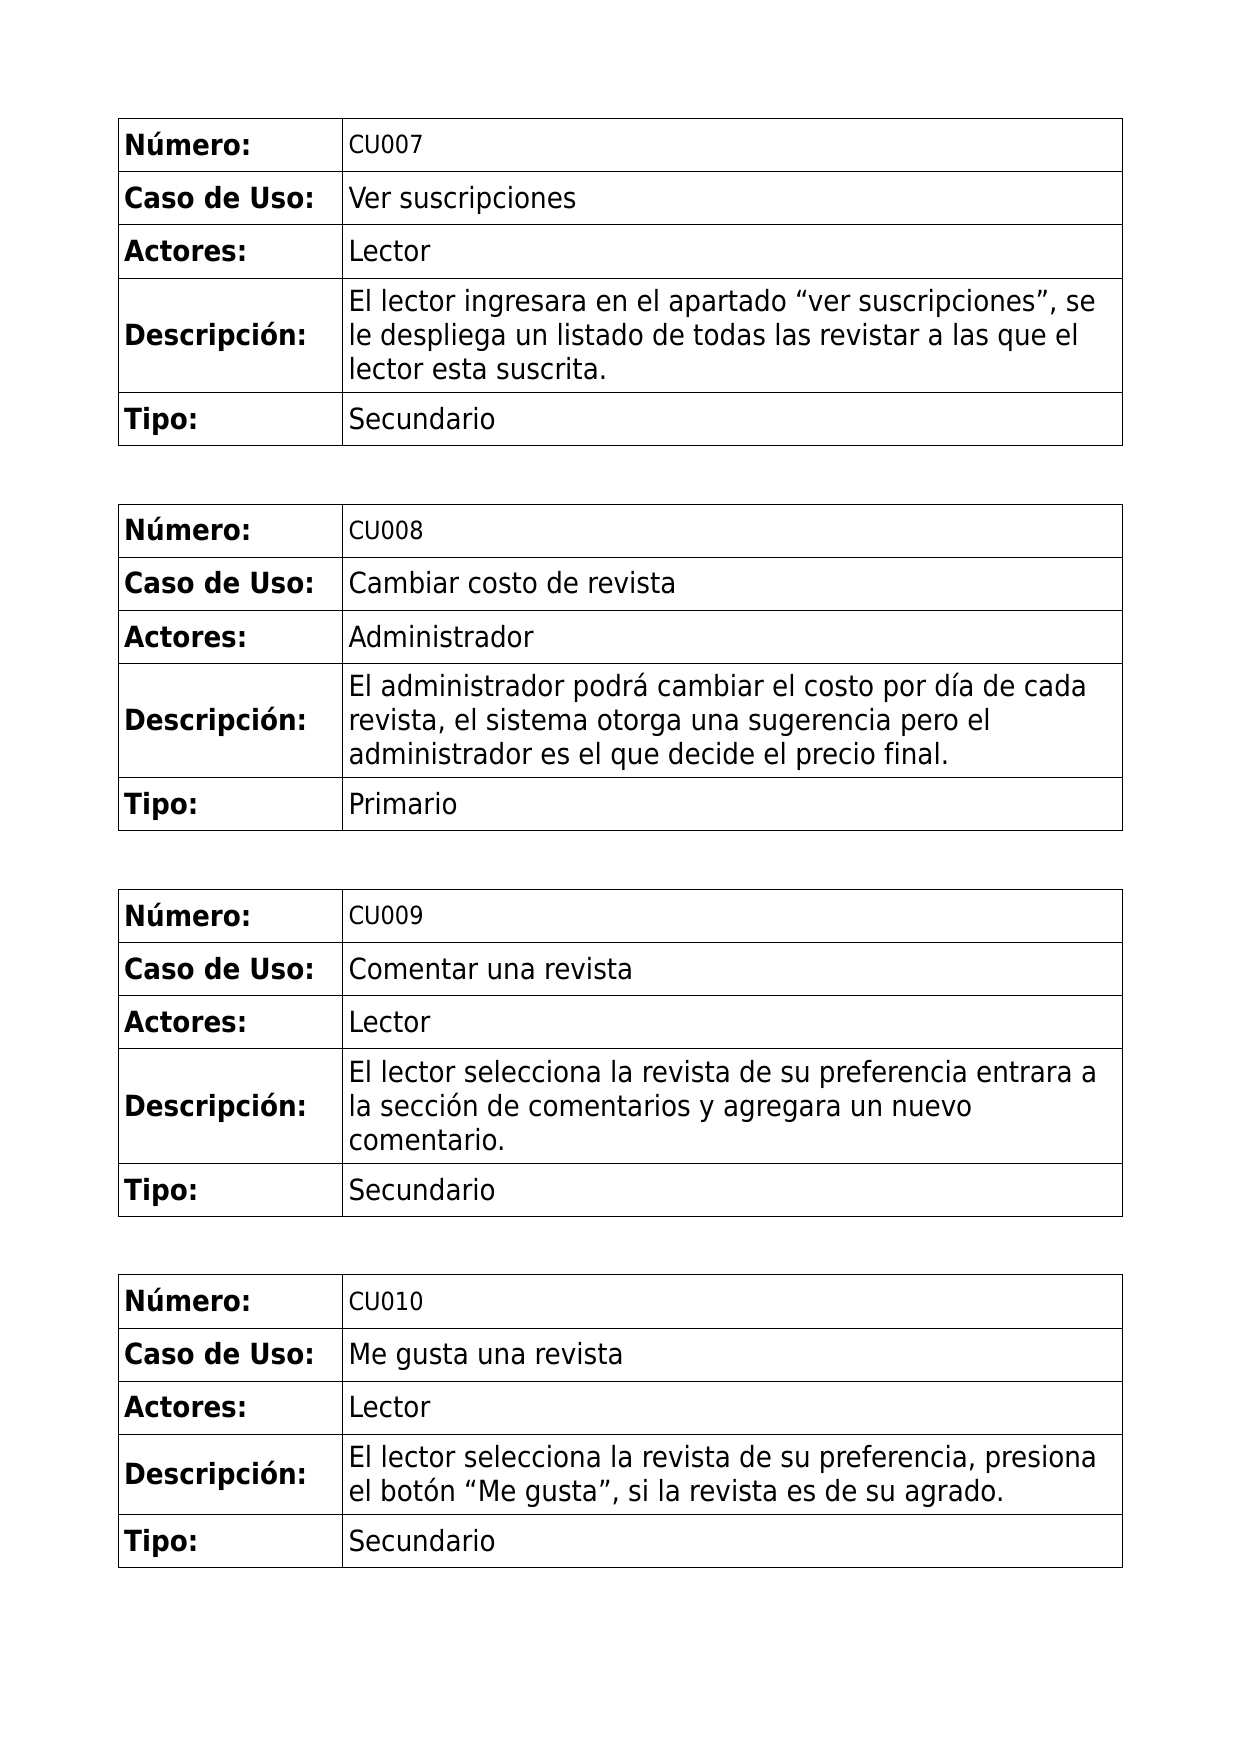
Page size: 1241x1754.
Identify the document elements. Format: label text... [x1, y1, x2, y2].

table_cell Actores: [119, 225, 342, 277]
table_cell Actores: [119, 996, 342, 1048]
table_cell Actores: [119, 611, 342, 663]
table_cell Caso de Uso: [119, 172, 342, 224]
table_cell Descripción: [119, 279, 342, 392]
table_cell Ver suscripciones [343, 172, 1122, 224]
table_cell El administrador podrá cambiar el costo por día de cada revista, el sistema otorga una sugerencia pero el administrador es el que decide el precio final. [343, 664, 1122, 777]
table_cell Comentar una revista [343, 943, 1122, 995]
table_cell Descripción: [119, 1435, 342, 1514]
table_cell Caso de Uso: [119, 943, 342, 995]
table_cell Lector [343, 225, 1122, 277]
table_cell Tipo: [119, 1164, 342, 1216]
table_cell Lector [343, 1382, 1122, 1434]
table_cell Caso de Uso: [119, 1329, 342, 1381]
table_header Número: [119, 505, 342, 557]
table_cell Administrador [343, 611, 1122, 663]
table_cell Tipo: [119, 393, 342, 445]
table_header CU008 [343, 505, 1122, 557]
table_cell Tipo: [119, 778, 342, 830]
table_cell El lector selecciona la revista de su preferencia, presiona el botón “Me gusta”, si la revista es de su agrado. [343, 1435, 1122, 1514]
table_cell Cambiar costo de revista [343, 558, 1122, 610]
table_header Número: [119, 119, 342, 171]
table_header CU009 [343, 890, 1122, 942]
table_header Número: [119, 1275, 342, 1327]
table_cell Descripción: [119, 664, 342, 777]
table_cell Secundario [343, 393, 1122, 445]
table_cell Caso de Uso: [119, 558, 342, 610]
table_header CU010 [343, 1275, 1122, 1327]
table_cell El lector selecciona la revista de su preferencia entrara a la sección de comentarios y agregara un nuevo comentario. [343, 1049, 1122, 1163]
table_cell Tipo: [119, 1515, 342, 1567]
table_cell El lector ingresara en el apartado “ver suscripciones”, se le despliega un listado de todas las revistar a las que el lector esta suscrita. [343, 279, 1122, 392]
table_cell Descripción: [119, 1049, 342, 1163]
table_header CU007 [343, 119, 1122, 171]
table_cell Secundario [343, 1164, 1122, 1216]
table_cell Me gusta una revista [343, 1329, 1122, 1381]
table_cell Primario [343, 778, 1122, 830]
table_header Número: [119, 890, 342, 942]
table_cell Lector [343, 996, 1122, 1048]
table_cell Actores: [119, 1382, 342, 1434]
table_cell Secundario [343, 1515, 1122, 1567]
